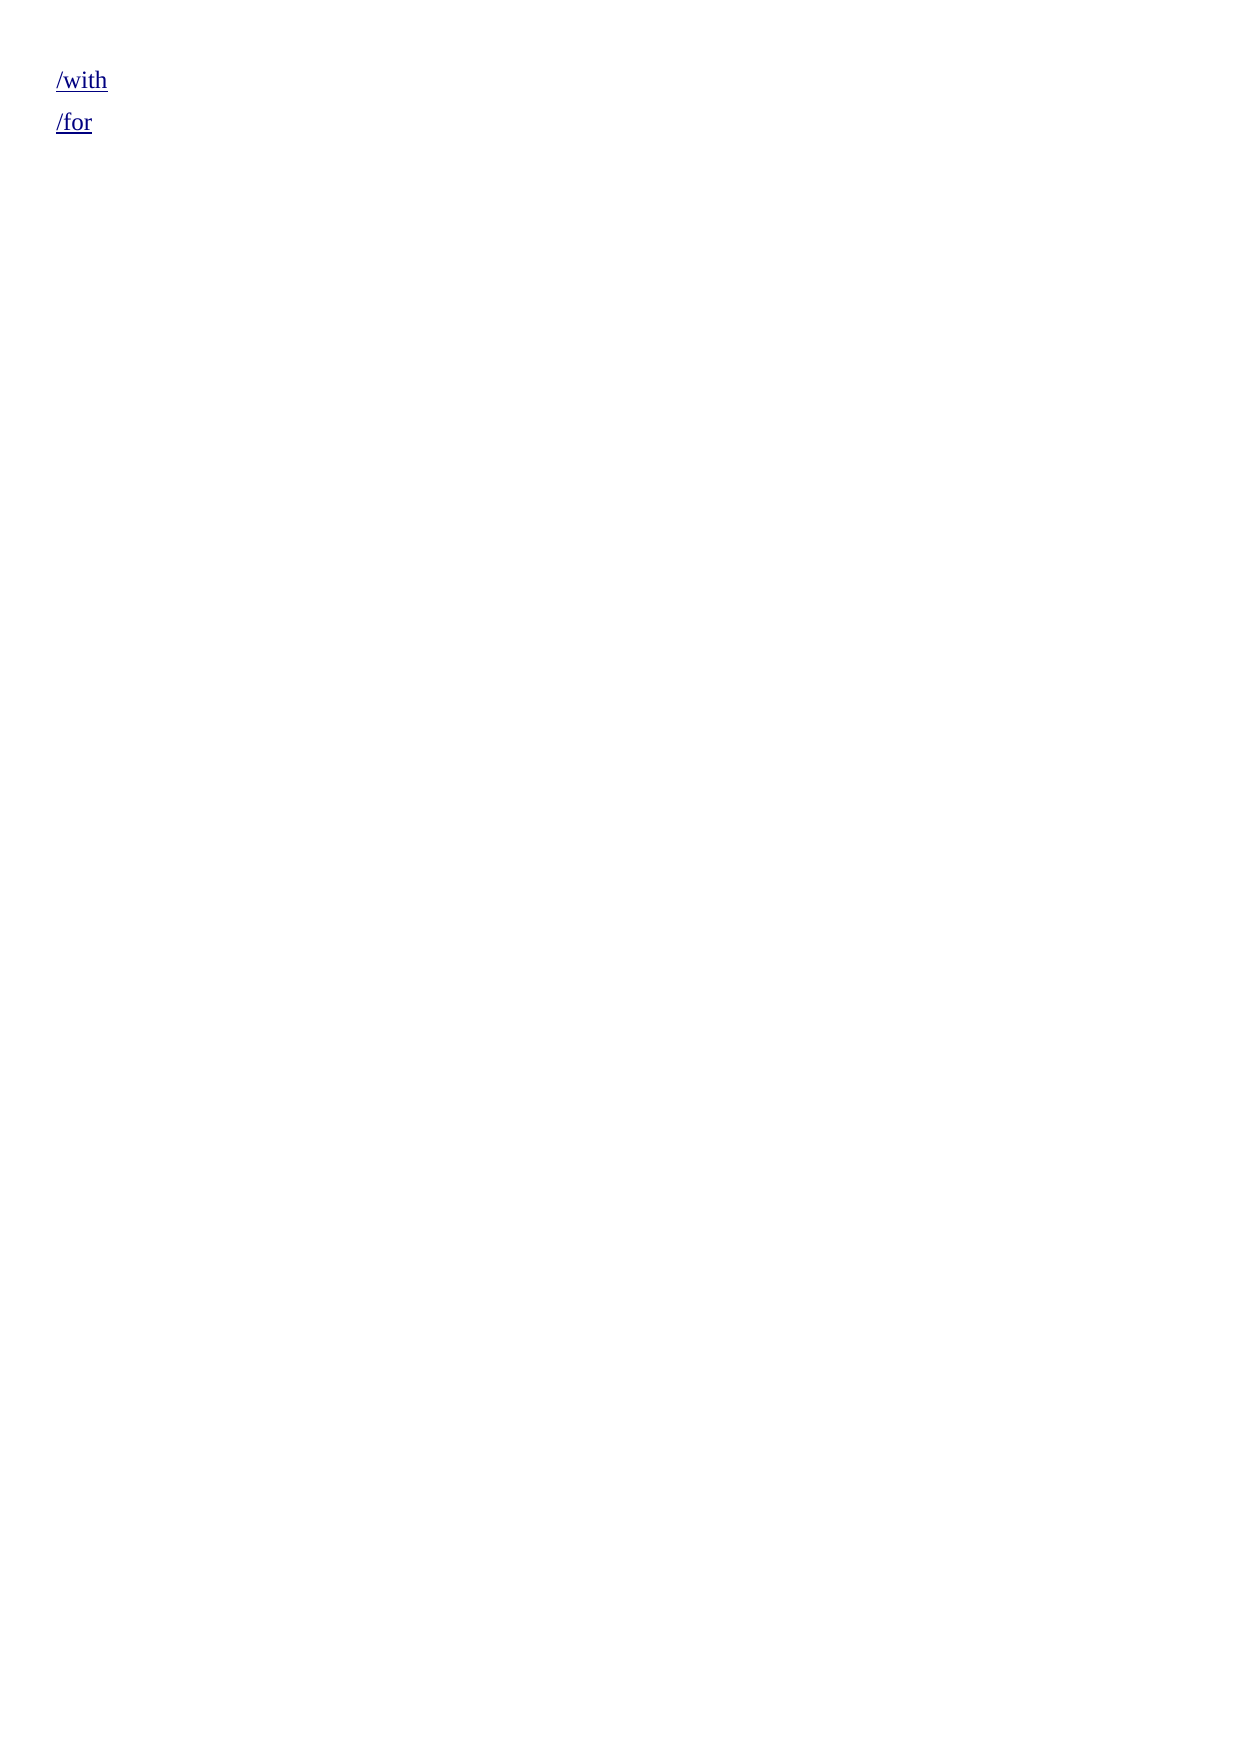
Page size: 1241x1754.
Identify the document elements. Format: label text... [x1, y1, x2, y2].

table_cell /for [53, 101, 1212, 143]
table_cell /with [53, 59, 1212, 101]
